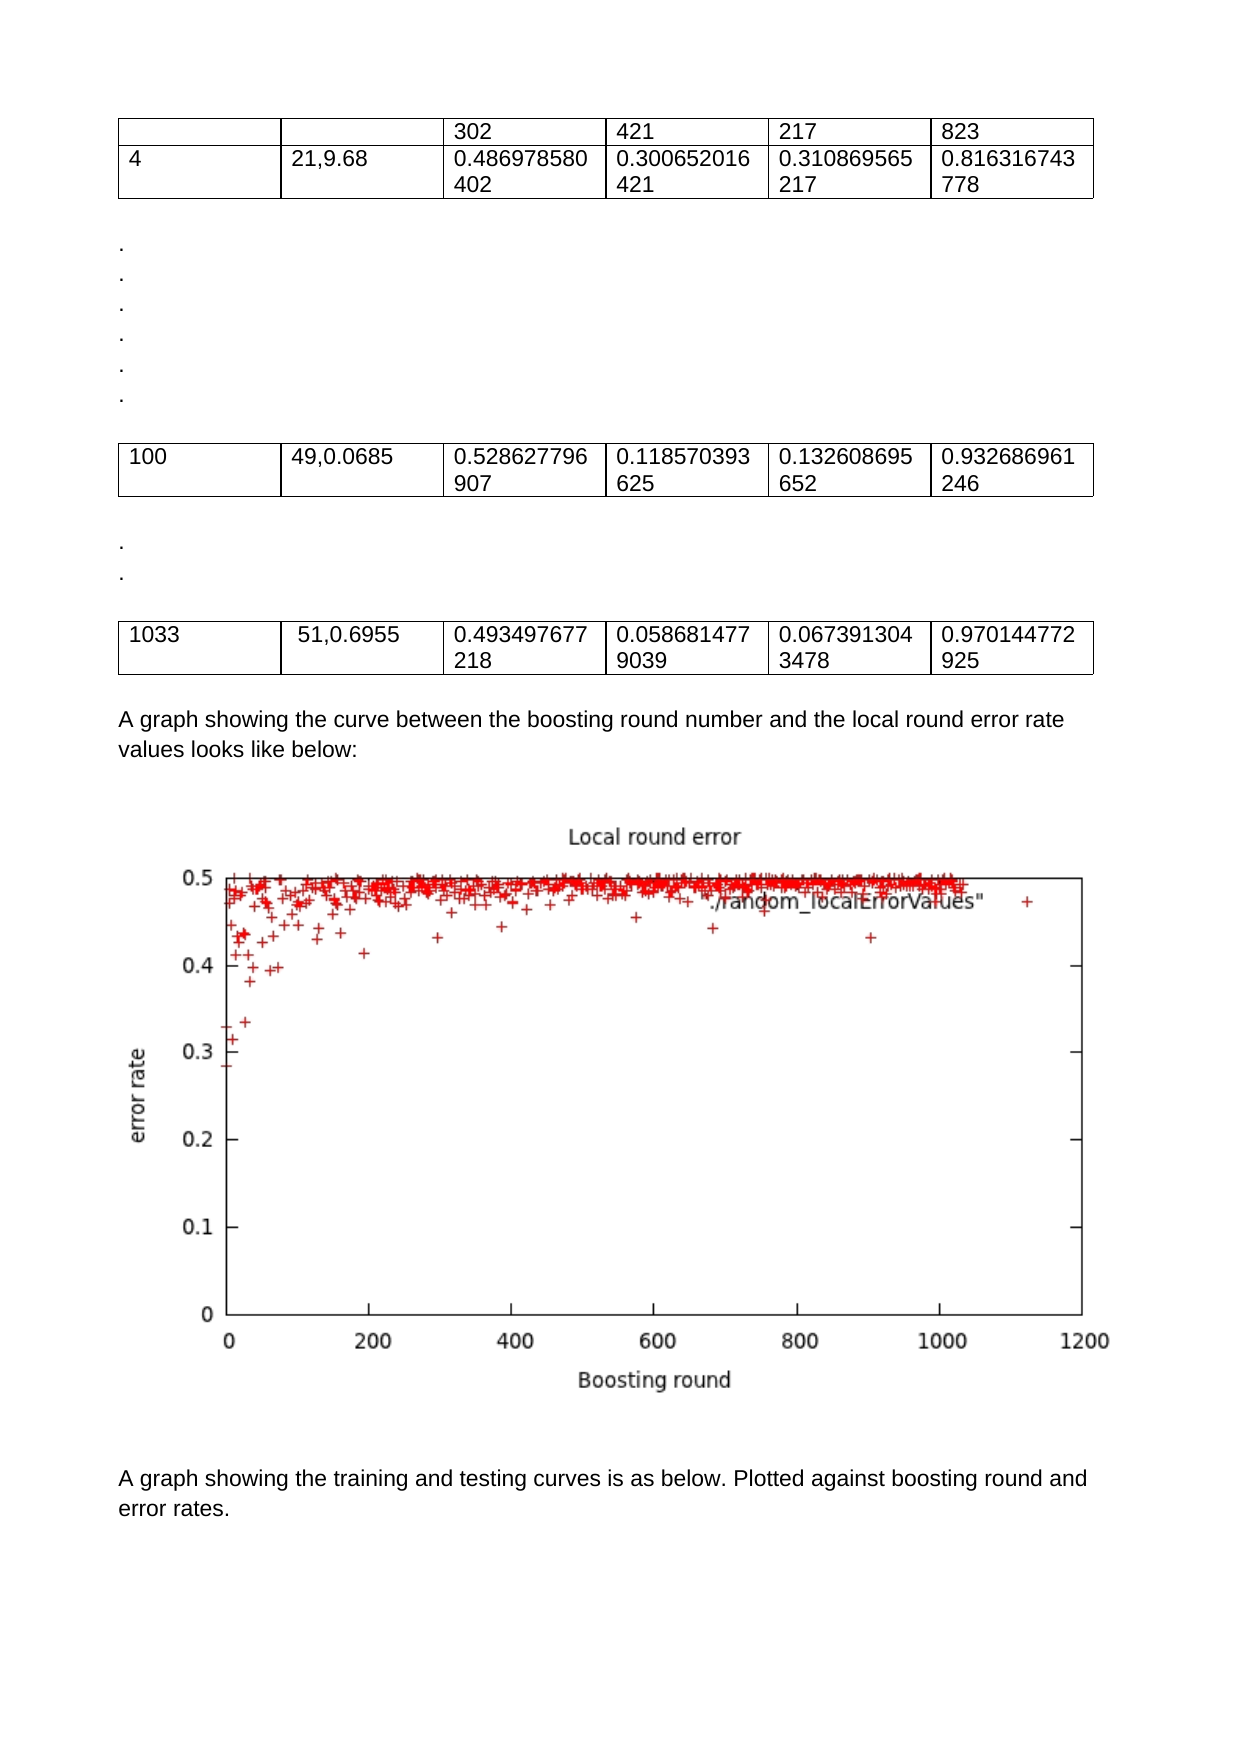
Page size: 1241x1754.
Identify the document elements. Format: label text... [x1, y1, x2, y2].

text A graph showing the training and testing curves is as below. Plotted against boosting round and error rates. [118, 1464, 1122, 1521]
table_cell 217 [769, 119, 930, 145]
text . [118, 260, 1122, 286]
table_header 1033 [119, 622, 280, 674]
table_cell 0.486978580402 [444, 146, 605, 198]
table_header 0.132608695652 [769, 444, 930, 496]
table_header 0.932686961246 [932, 444, 1093, 496]
text . [118, 290, 1122, 317]
table_header 51,0.6955 [282, 622, 443, 674]
table_header 49,0.0685 [282, 444, 443, 496]
table_header 0.528627796907 [444, 444, 605, 496]
table_header 100 [119, 444, 280, 496]
text . [118, 528, 1122, 555]
text . [118, 320, 1122, 347]
table_header 0.0673913043478 [769, 622, 930, 674]
text . [118, 351, 1122, 377]
table_cell 4 [119, 146, 280, 198]
table_header 0.118570393625 [607, 444, 768, 496]
table_cell 302 [444, 119, 605, 145]
text . [118, 381, 1122, 407]
text A graph showing the curve between the boosting round number and the local round error rate values looks like below: [118, 706, 1122, 763]
text . [118, 230, 1122, 256]
table_cell 823 [932, 119, 1093, 145]
table_cell 0.300652016421 [607, 146, 768, 198]
table_header 0.970144772925 [932, 622, 1093, 674]
text . [118, 558, 1122, 585]
table_cell 21,9.68 [282, 146, 443, 198]
table_cell 0.310869565217 [769, 146, 930, 198]
table_cell 421 [607, 119, 768, 145]
table_cell [119, 119, 280, 145]
table_cell 0.816316743778 [932, 146, 1093, 198]
table_cell [282, 119, 443, 145]
table_header 0.493497677218 [444, 622, 605, 674]
table_header 0.0586814779039 [607, 622, 768, 674]
